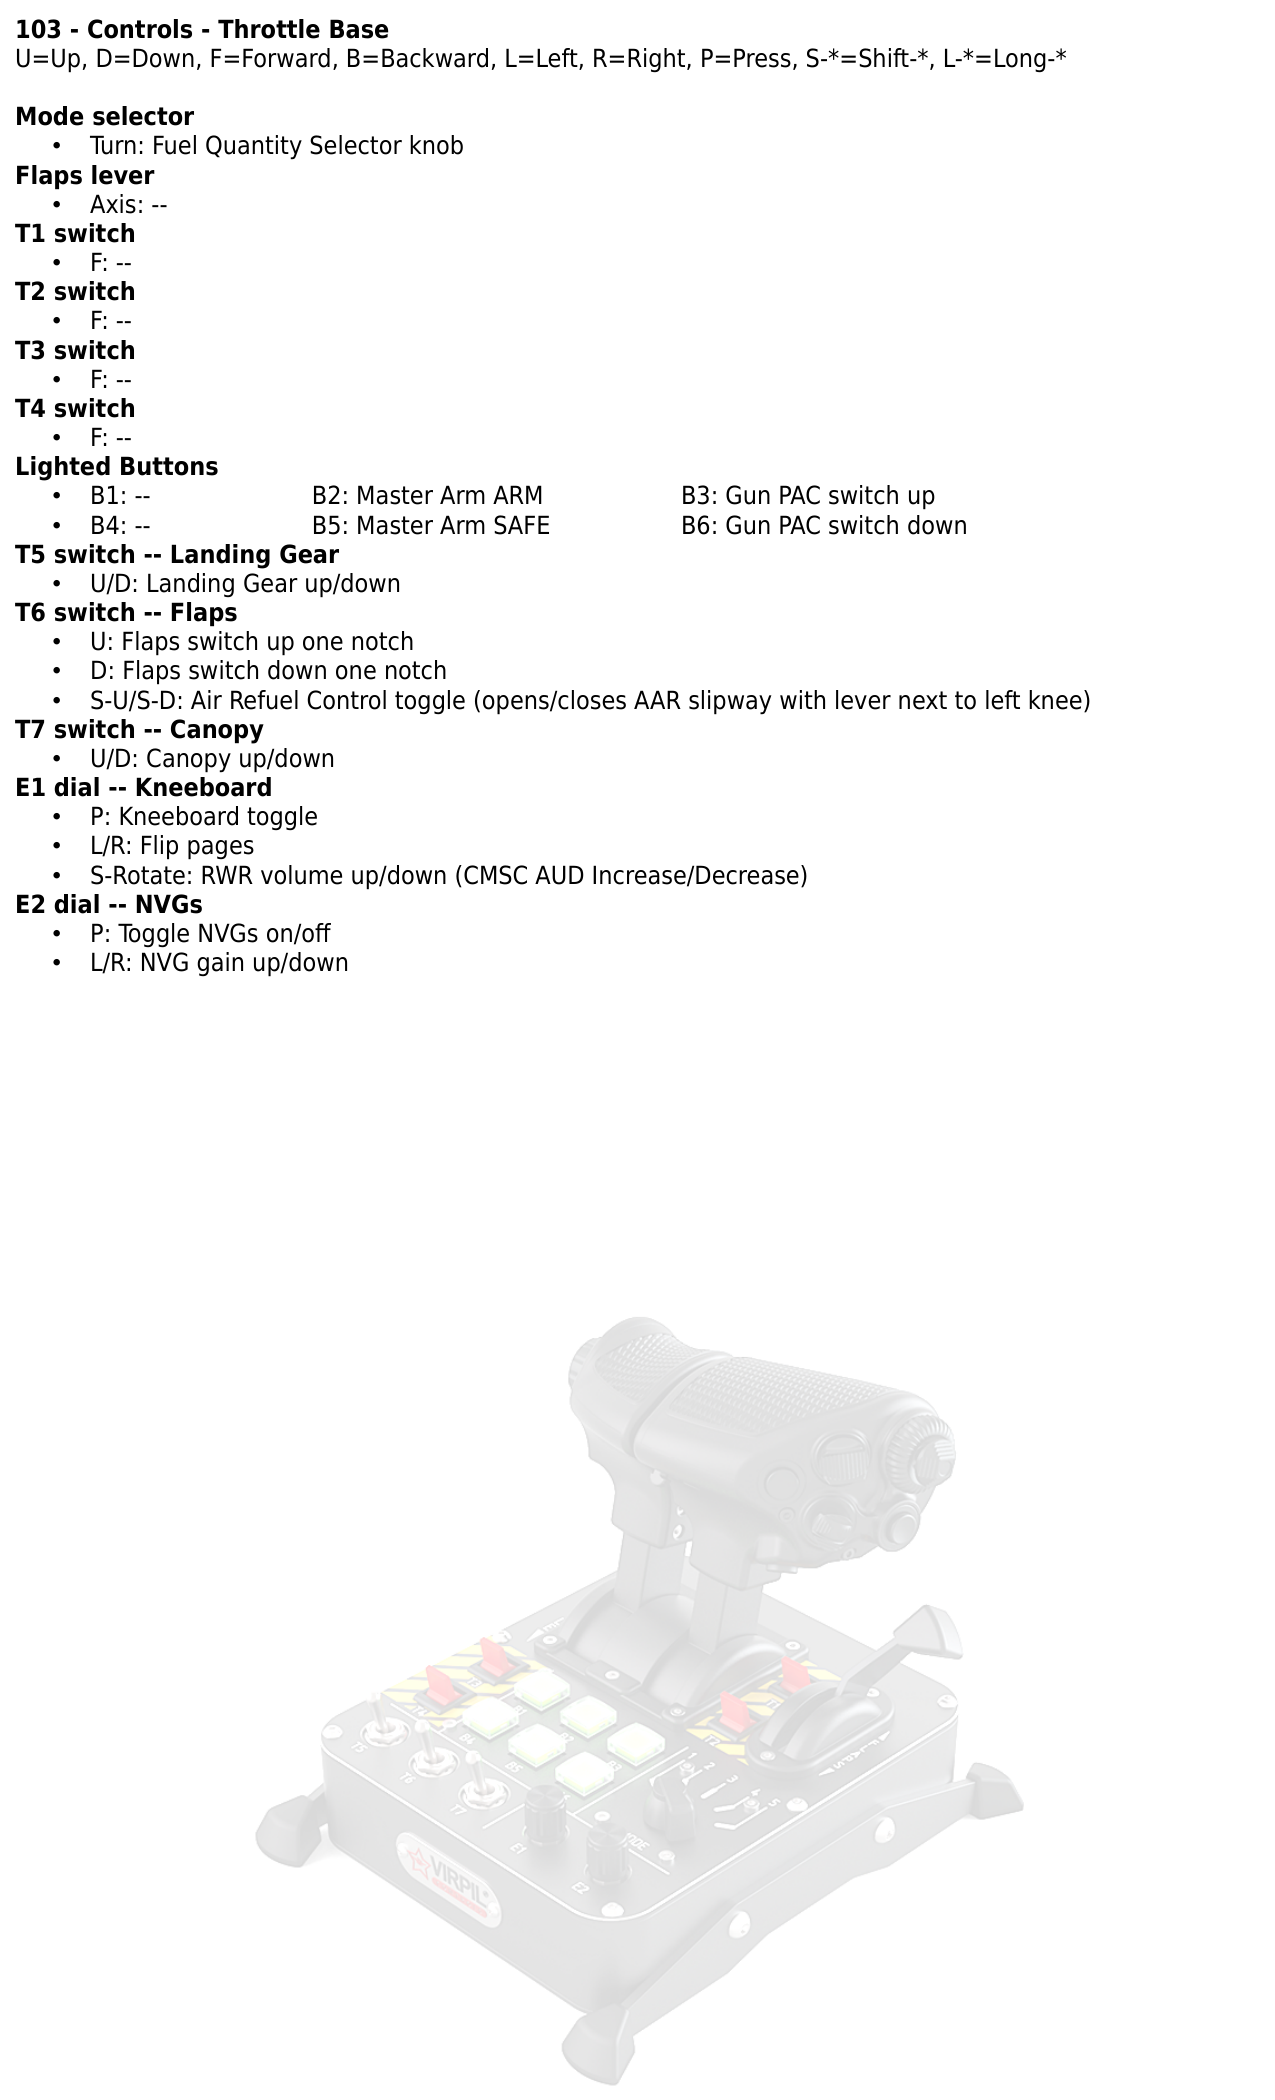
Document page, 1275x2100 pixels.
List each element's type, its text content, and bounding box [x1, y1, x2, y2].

list B1: -- B2: Master Arm ARM B3: Gun PAC switch up [52, 482, 1260, 511]
list F: -- [52, 423, 1260, 452]
text U=Up, D=Down, F=Forward, B=Backward, L=Left, R=Right, P=Press, S-*=Shift-*, L-*=Long-* [15, 44, 1260, 73]
text Mode selector [15, 102, 1260, 132]
list U/D: Canopy up/down [52, 744, 1260, 773]
text Lighted Buttons [15, 452, 1260, 482]
list P: Kneeboard toggle [52, 802, 1260, 832]
text 103 - Controls - Throttle Base [15, 15, 1260, 44]
text T3 switch [15, 336, 1260, 365]
list L/R: NVG gain up/down [52, 948, 1260, 977]
text T2 switch [15, 277, 1260, 307]
list F: -- [52, 307, 1260, 336]
text Flaps lever [15, 161, 1260, 190]
text T4 switch [15, 394, 1260, 423]
list F: -- [52, 365, 1260, 394]
list U/D: Landing Gear up/down [52, 569, 1260, 598]
list L/R: Flip pages [52, 832, 1260, 861]
list Axis: -- [52, 190, 1260, 219]
text T1 switch [15, 219, 1260, 248]
list Turn: Fuel Quantity Selector knob [52, 132, 1260, 161]
text T7 switch -- Canopy [15, 715, 1260, 744]
list F: -- [52, 248, 1260, 277]
list S-Rotate: RWR volume up/down (CMSC AUD Increase/Decrease) [52, 861, 1260, 890]
list P: Toggle NVGs on/off [52, 919, 1260, 948]
text T6 switch -- Flaps [15, 598, 1260, 627]
list D: Flaps switch down one notch [52, 657, 1260, 686]
list B4: -- B5: Master Arm SAFE B6: Gun PAC switch down [52, 511, 1260, 540]
list S-U/S-D: Air Refuel Control toggle (opens/closes AAR slipway with lever next to left knee) [52, 686, 1260, 715]
list U: Flaps switch up one notch [52, 627, 1260, 657]
text E2 dial -- NVGs [15, 890, 1260, 919]
text T5 switch -- Landing Gear [15, 540, 1260, 569]
text E1 dial -- Kneeboard [15, 773, 1260, 802]
